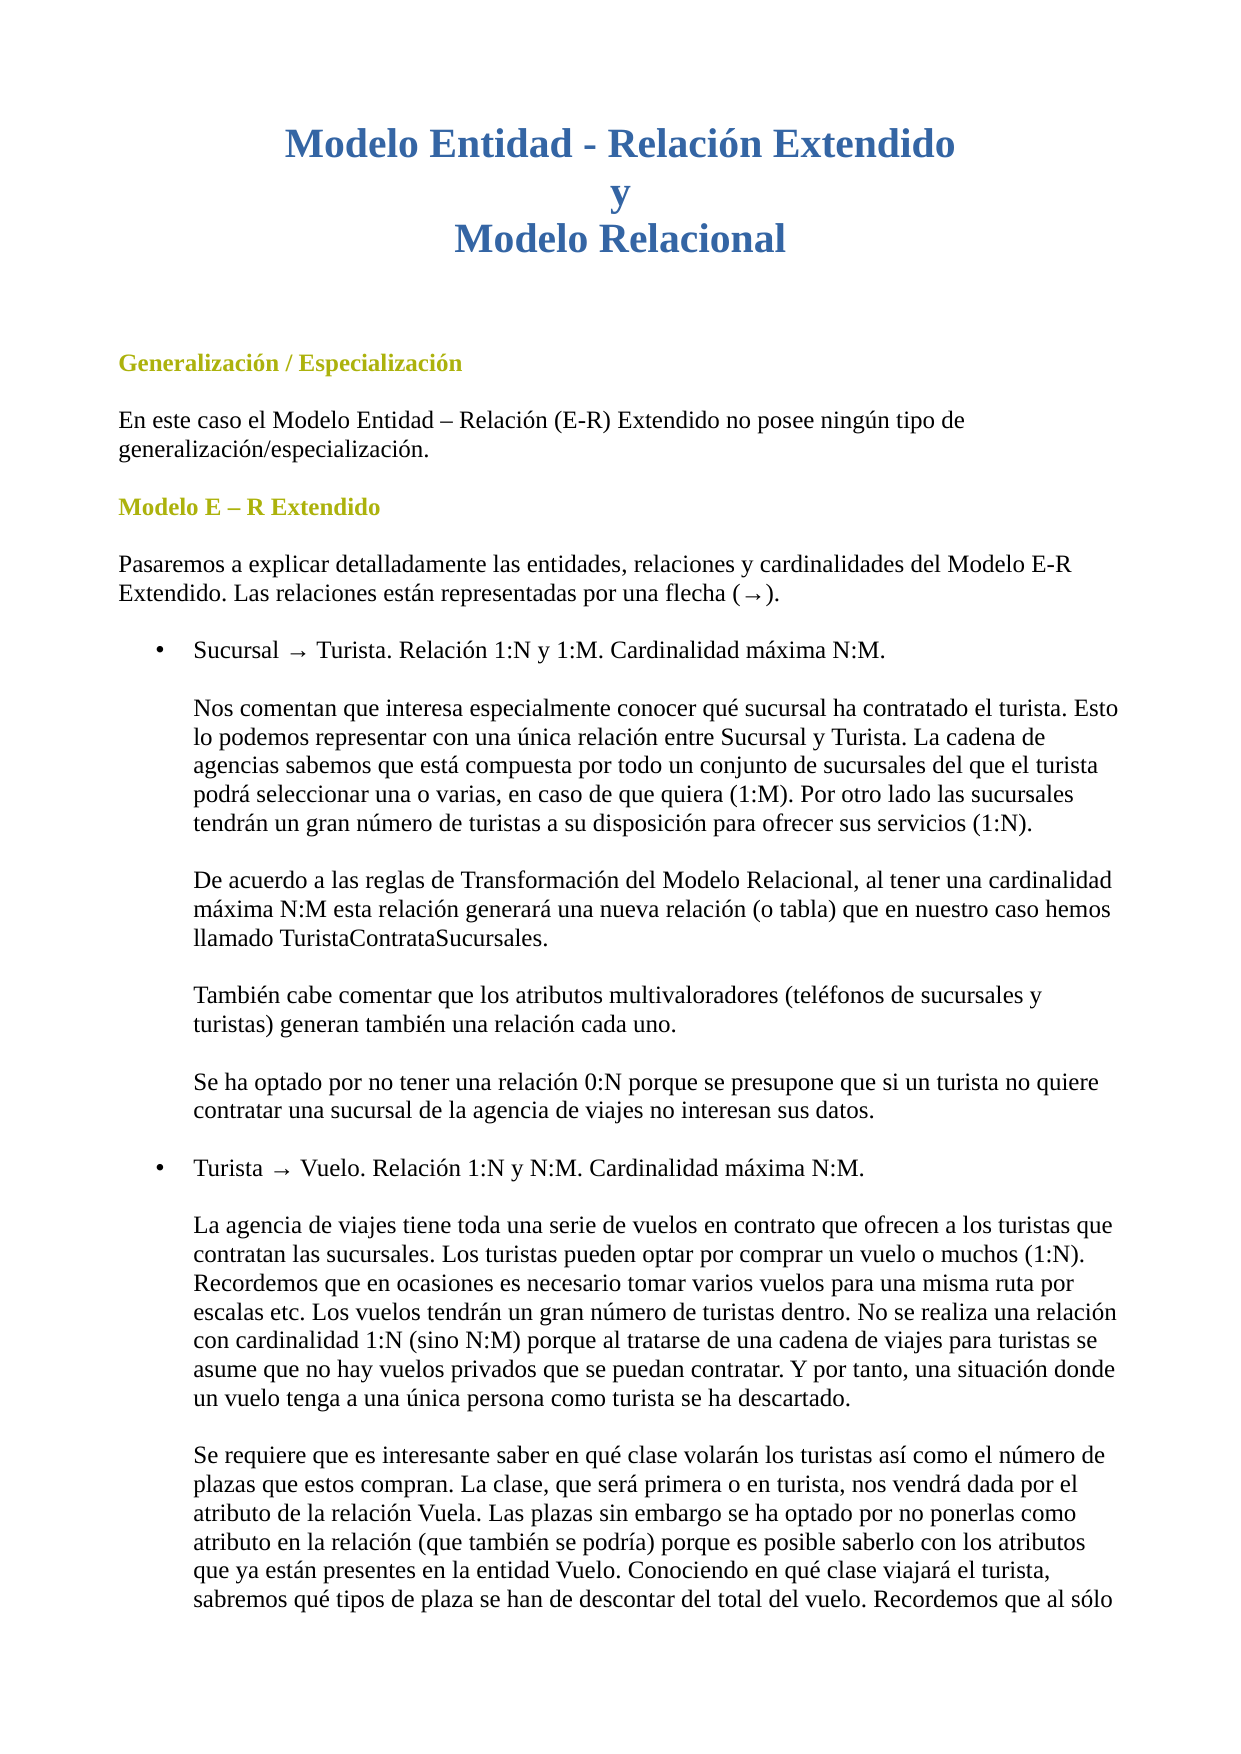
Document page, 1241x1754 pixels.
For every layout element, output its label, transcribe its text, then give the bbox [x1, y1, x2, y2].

list Sucursal → Turista. Relación 1:N y 1:M. Cardinalidad máxima N:M. Nos comentan que interesa especialmente conocer qué sucursal ha contratado el turista. Esto lo podemos representar con una única relación entre Sucursal y Turista. La cadena de agencias sabemos que está compuesta por todo un conjunto de sucursales del que el turista podrá seleccionar una o varias, en caso de que quiera (1:M). Por otro lado las sucursales tendrán un gran número de turistas a su disposición para ofrecer sus servicios (1:N). De acuerdo a las reglas de Transformación del Modelo Relacional, al tener una cardinalidad máxima N:M esta relación generará una nueva relación (o tabla) que en nuestro caso hemos llamado TuristaContrataSucursales. También cabe comentar que los atributos multivaloradores (teléfonos de sucursales y turistas) generan también una relación cada uno. Se ha optado por no tener una relación 0:N porque se presupone que si un turista no quiere contratar una sucursal de la agencia de viajes no interesan sus datos. [156, 636, 1122, 1153]
text Modelo Relacional [118, 214, 1122, 262]
text Modelo Entidad - Relación Extendido [118, 118, 1122, 166]
text Modelo E – R Extendido [118, 492, 1122, 521]
text y [118, 166, 1122, 214]
text Pasaremos a explicar detalladamente las entidades, relaciones y cardinalidades del Modelo E-R Extendido. Las relaciones están representadas por una flecha (→). [118, 549, 1122, 607]
text En este caso el Modelo Entidad – Relación (E-R) Extendido no posee ningún tipo de generalización/especialización. [118, 406, 1122, 463]
list Turista → Vuelo. Relación 1:N y N:M. Cardinalidad máxima N:M. La agencia de viajes tiene toda una serie de vuelos en contrato que ofrecen a los turistas que contratan las sucursales. Los turistas pueden optar por comprar un vuelo o muchos (1:N). Recordemos que en ocasiones es necesario tomar varios vuelos para una misma ruta por escalas etc. Los vuelos tendrán un gran número de turistas dentro. No se realiza una relación con cardinalidad 1:N (sino N:M) porque al tratarse de una cadena de viajes para turistas se asume que no hay vuelos privados que se puedan contratar. Y por tanto, una situación donde un vuelo tenga a una única persona como turista se ha descartado. Se requiere que es interesante saber en qué clase volarán los turistas así como el número de plazas que estos compran. La clase, que será primera o en turista, nos vendrá dada por el atributo de la relación Vuela. Las plazas sin embargo se ha optado por no ponerlas como atributo en la relación (que también se podría) porque es posible saberlo con los atributos que ya están presentes en la entidad Vuelo. Conociendo en qué clase viajará el turista, sabremos qué tipos de plaza se han de descontar del total del vuelo. Recordemos que al sólo [156, 1153, 1122, 1613]
text Generalización / Especialización [118, 348, 1122, 377]
